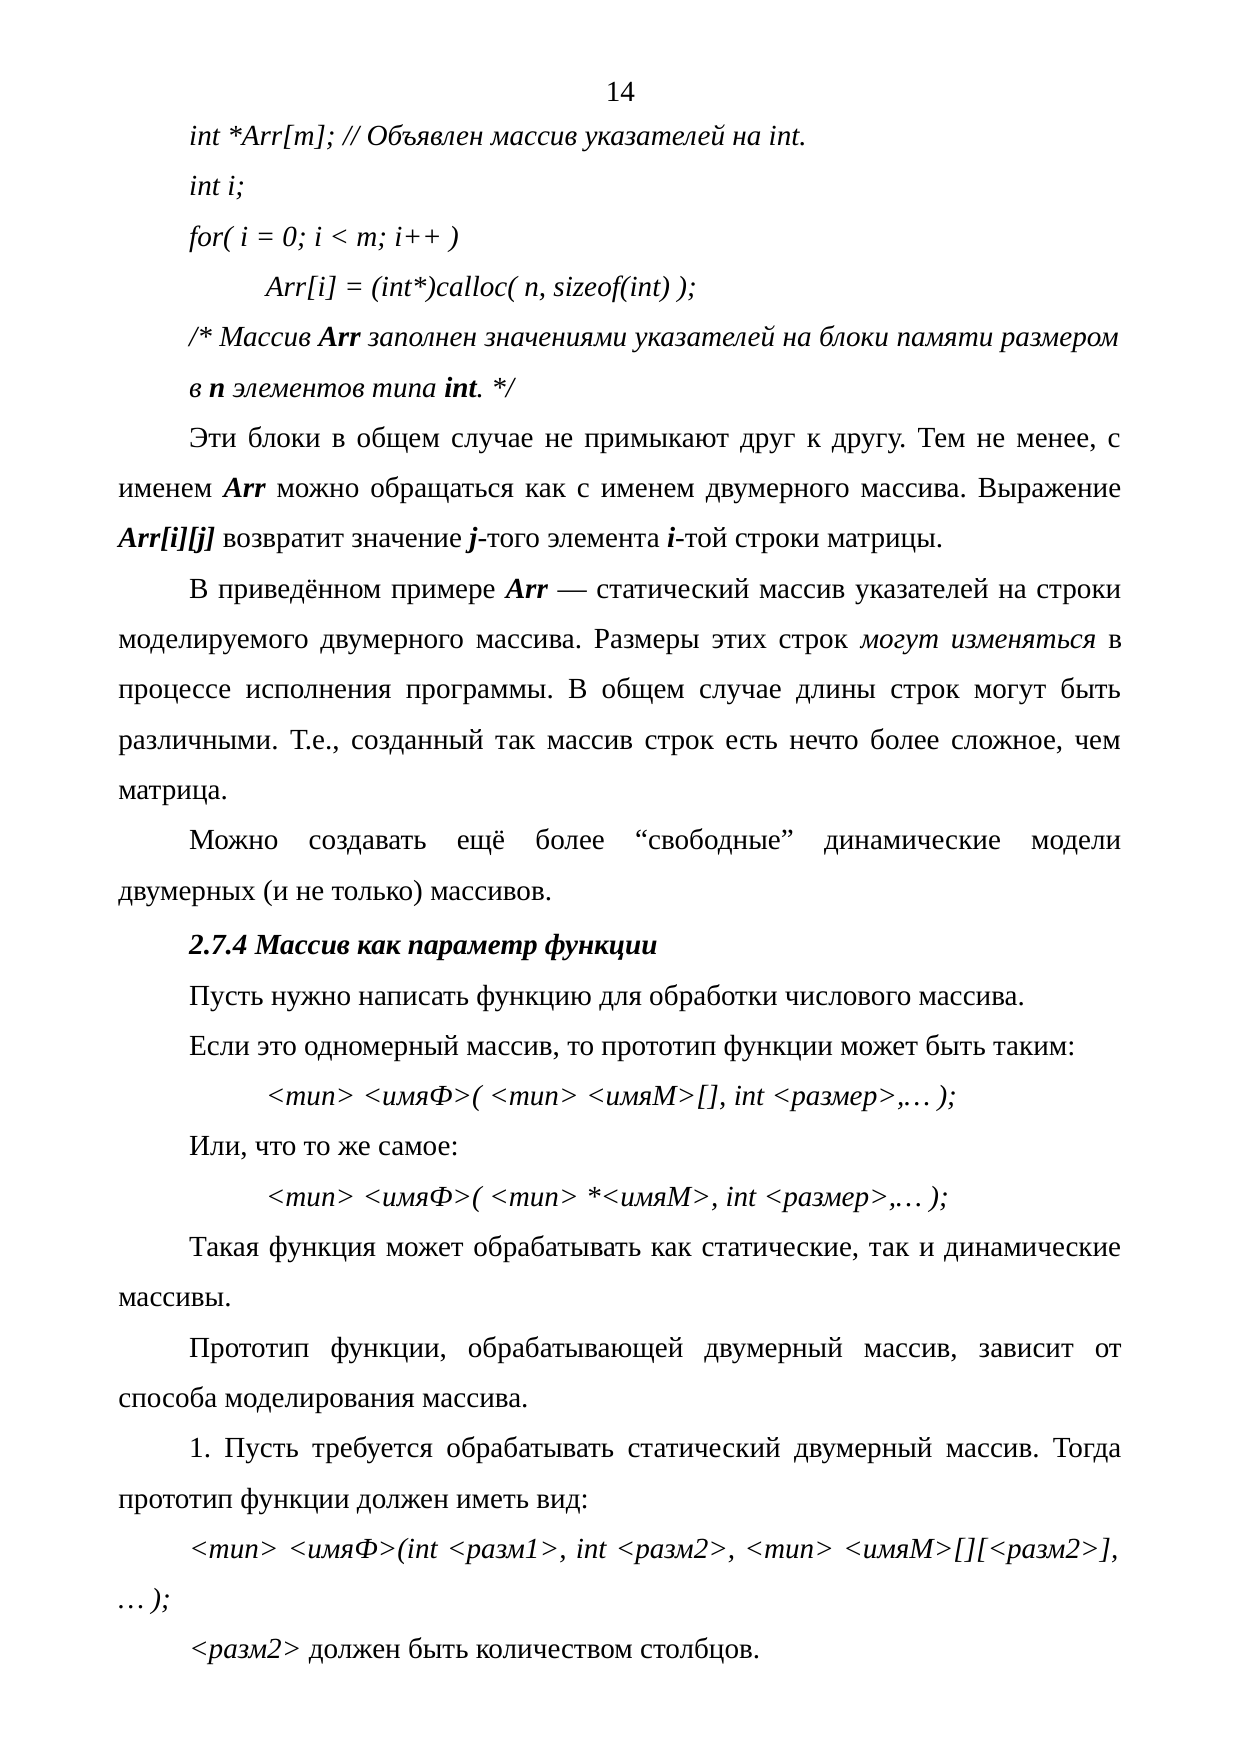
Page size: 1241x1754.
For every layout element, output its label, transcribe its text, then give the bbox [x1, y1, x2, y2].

text Пусть нужно написать функцию для обработки числового массива. [118, 978, 1122, 1011]
text Можно создавать ещё более “свободные” динамические модели двумерных (и не только) массивов. [118, 822, 1122, 906]
text Или, что то же самое: [118, 1128, 1122, 1162]
text int *Arr[m]; // Объявлен массив указателей на int. [118, 118, 1122, 152]
text <разм2> должен быть количеством столбцов. [118, 1632, 1122, 1665]
subtitle 2.7.4 Массив как параметр функции [118, 927, 1122, 961]
text Эти блоки в общем случае не примыкают друг к другу. Тем не менее, с именем Arr можно обращаться как с именем двумерного массива. Выражение Arr[i][j] возвратит значение j-того элемента i-той строки матрицы. [118, 420, 1122, 554]
text Такая функция может обрабатывать как статические, так и динамические массивы. [118, 1229, 1122, 1313]
text <тип> <имяФ>(int <разм1>, int <разм2>, <тип> <имяМ>[][<разм2>],… ); [118, 1531, 1122, 1615]
text <тип> <имяФ>( <тип> *<имяМ>, int <размер>,… ); [192, 1179, 1122, 1212]
text /* Массив Arr заполнен значениями указателей на блоки памяти размером в n элементов типа int. */ [189, 319, 1122, 403]
text Arr[i] = (int*)calloc( n, sizeof(int) ); [192, 269, 1122, 303]
text Прототип функции, обрабатывающей двумерный массив, зависит от способа моделирования массива. [118, 1330, 1122, 1414]
text В приведённом примере Arr — статический массив указателей на строки моделируемого двумерного массива. Размеры этих строк могут изменяться в процессе исполнения программы. В общем случае длины строк могут быть различными. Т.е., созданный так массив строк есть нечто более сложное, чем матрица. [118, 571, 1122, 806]
text Если это одномерный массив, то прототип функции может быть таким: [118, 1028, 1122, 1061]
text <тип> <имяФ>( <тип> <имяМ>[], int <размер>,… ); [192, 1078, 1122, 1112]
text 1. Пусть требуется обрабатывать статический двумерный массив. Тогда прототип функции должен иметь вид: [118, 1430, 1122, 1514]
text int i; [118, 168, 1122, 202]
text for( i = 0; i < m; i++ ) [118, 219, 1122, 252]
